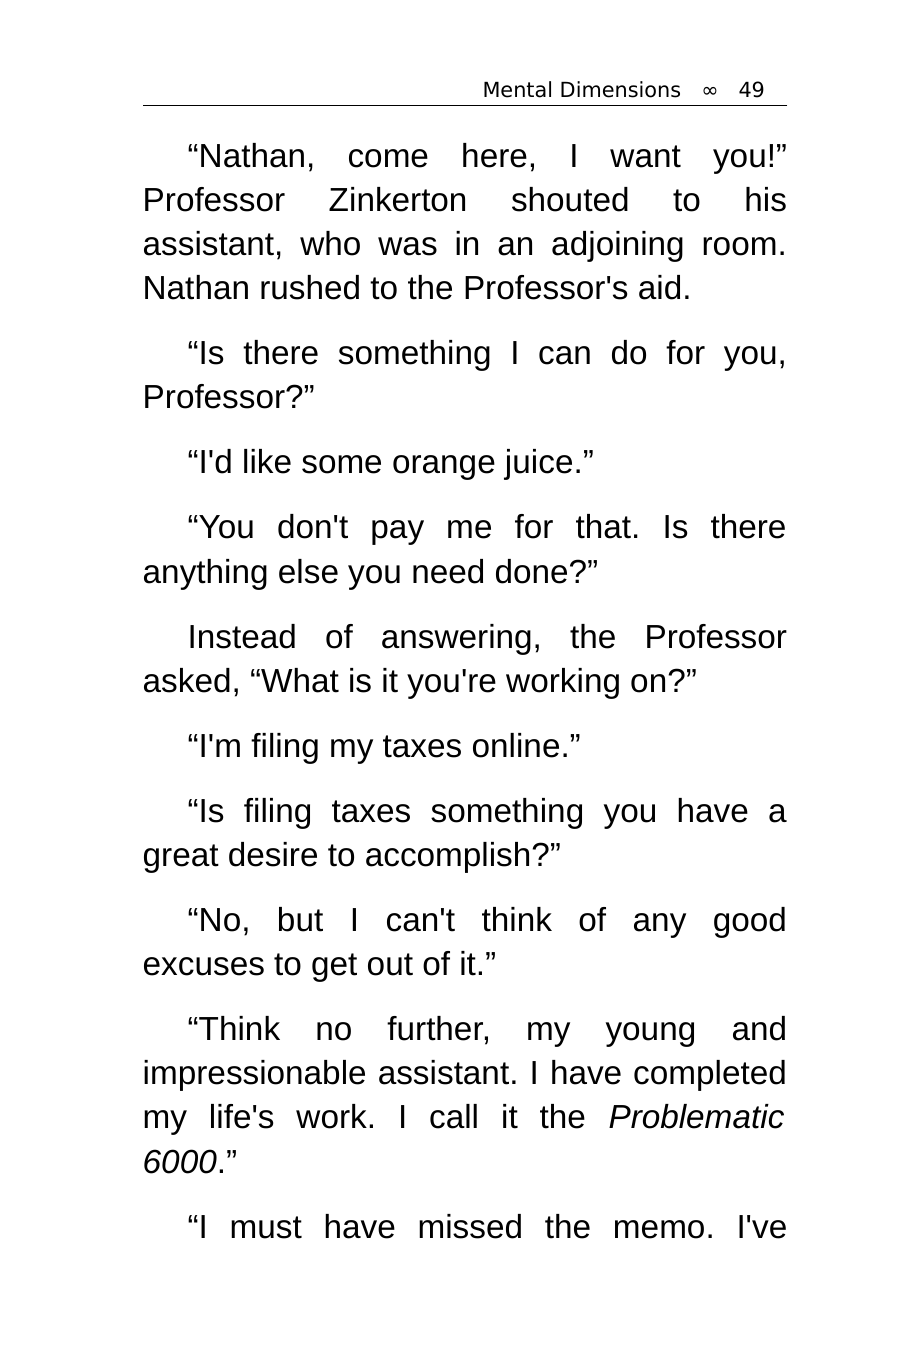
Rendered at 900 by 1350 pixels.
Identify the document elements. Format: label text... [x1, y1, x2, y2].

text “No, but I can't think of any good excuses to get out of it.” [142, 900, 787, 983]
text “I'd like some orange juice.” [142, 443, 787, 481]
text “Nathan, come here, I want you!” Professor Zinkerton shouted to his assistant, who was in an adjoining room. Nathan rushed to the Professor's aid. [142, 136, 787, 307]
text “I must have missed the memo. I've [142, 1207, 787, 1245]
text Instead of answering, the Professor asked, “What is it you're working on?” [142, 617, 787, 699]
text “I'm filing my taxes online.” [142, 726, 787, 764]
text “Think no further, my young and impressionable assistant. I have completed my life's work. I call it the Problematic 6000.” [142, 1009, 787, 1180]
text “Is filing taxes something you have a great desire to accomplish?” [142, 791, 787, 873]
text “Is there something I can do for you, Professor?” [142, 333, 787, 416]
text “You don't pay me for that. Is there anything else you need done?” [142, 508, 787, 590]
